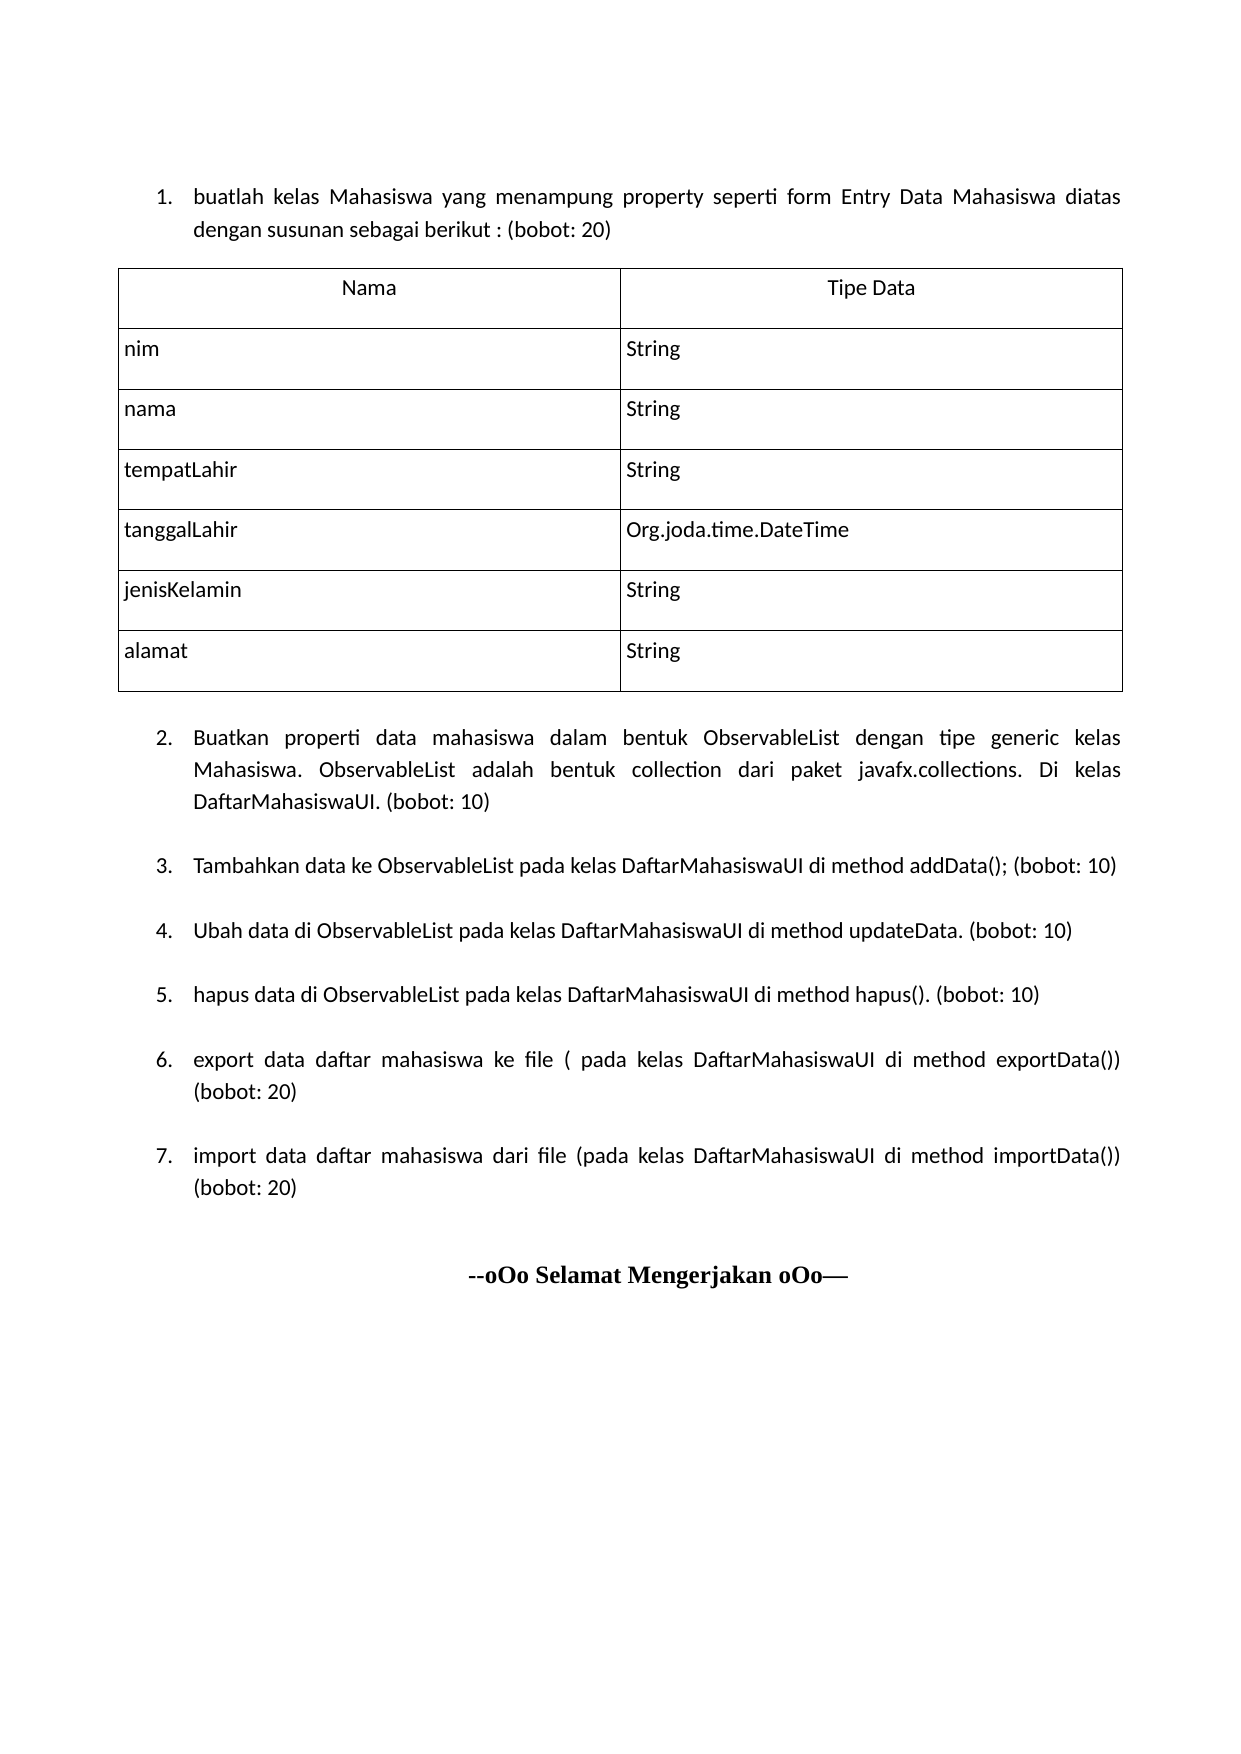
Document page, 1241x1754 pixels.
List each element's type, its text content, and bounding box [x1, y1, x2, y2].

table_cell nama [119, 390, 620, 449]
table_cell tempatLahir [119, 450, 620, 509]
table_cell String [621, 571, 1122, 630]
table_cell String [621, 631, 1122, 691]
table_cell String [621, 450, 1122, 509]
list Ubah data di ObservableList pada kelas DaftarMahasiswaUI di method updateData. (bobot: 10) [156, 916, 1122, 944]
table_cell tanggalLahir [119, 510, 620, 570]
list --oOo Selamat Mengerjakan oOo— [193, 1260, 1122, 1289]
table_cell jenisKelamin [119, 571, 620, 630]
table_cell nim [119, 329, 620, 388]
list Tambahkan data ke ObservableList pada kelas DaftarMahasiswaUI di method addData(); (bobot: 10) [156, 852, 1122, 880]
list Buatkan properti data mahasiswa dalam bentuk ObservableList dengan tipe generic kelas Mahasiswa. ObservableList adalah bentuk collection dari paket javafx.collections. Di kelas DaftarMahasiswaUI. (bobot: 10) [156, 723, 1122, 815]
list buatlah kelas Mahasiswa yang menampung property seperti form Entry Data Mahasiswa diatas dengan susunan sebagai berikut : (bobot: 20) [156, 182, 1122, 243]
table_cell Org.joda.time.DateTime [621, 510, 1122, 570]
list export data daftar mahasiswa ke file ( pada kelas DaftarMahasiswaUI di method exportData()) (bobot: 20) [156, 1045, 1122, 1105]
list hapus data di ObservableList pada kelas DaftarMahasiswaUI di method hapus(). (bobot: 10) [156, 980, 1122, 1008]
table_cell String [621, 329, 1122, 388]
list import data daftar mahasiswa dari file (pada kelas DaftarMahasiswaUI di method importData()) (bobot: 20) [156, 1141, 1122, 1202]
table_cell String [621, 390, 1122, 449]
table_header Tipe Data [621, 269, 1122, 328]
table_cell alamat [119, 631, 620, 691]
table_header Nama [119, 269, 620, 328]
